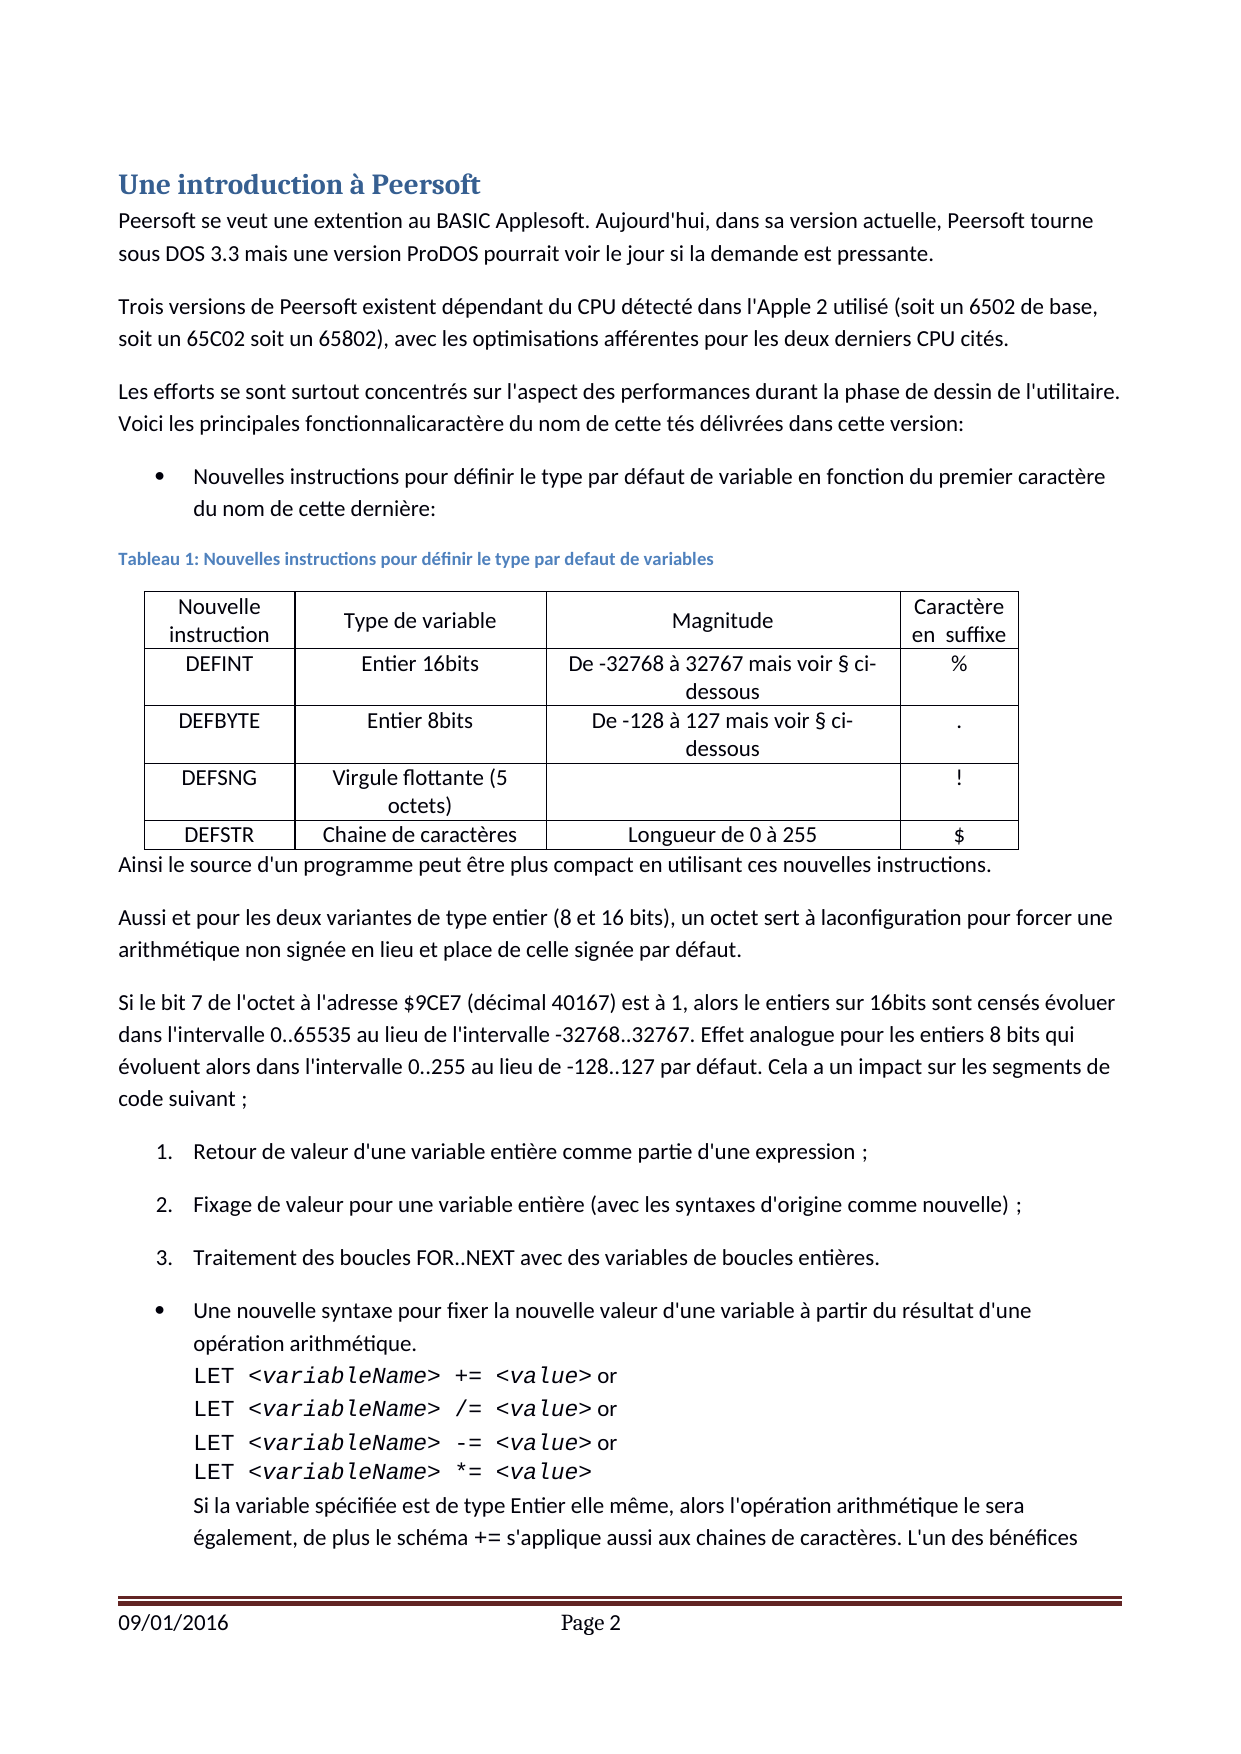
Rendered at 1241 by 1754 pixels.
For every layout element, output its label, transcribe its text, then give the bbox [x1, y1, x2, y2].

table_cell Entier 8bits [296, 706, 546, 762]
table_cell [547, 764, 900, 819]
text Tableau 1: Nouvelles instructions pour définir le type par defaut de variables [118, 547, 1122, 570]
table_cell . [901, 706, 1018, 762]
list Fixage de valeur pour une variable entière (avec les syntaxes d'origine comme nouvelle) ; [156, 1191, 1122, 1218]
subtitle Une introduction à Peersoft [118, 168, 1122, 202]
list Une nouvelle syntaxe pour fixer la nouvelle valeur d'une variable à partir du résultat d'une opération arithmétique. LET <variableName> += <value> or LET <variableName> /= <value> or LET <variableName> -= <value> or LET <variableName> *= <value> Si la variable spécifiée est de type Entier elle même, alors l'opération arithmétique le sera également, de plus le schéma += s'applique aussi aux chaines de caractères. L'un des bénéfices [156, 1297, 1122, 1552]
table_cell Virgule flottante (5 octets) [296, 764, 546, 819]
table_cell $ [901, 821, 1018, 849]
table_cell DEFBYTE [145, 706, 294, 762]
text Trois versions de Peersoft existent dépendant du CPU détecté dans l'Apple 2 utilisé (soit un 6502 de base, soit un 65C02 soit un 65802), avec les optimisations afférentes pour les deux derniers CPU cités. [118, 292, 1122, 352]
table_cell DEFSNG [145, 764, 294, 819]
table_cell ! [901, 764, 1018, 819]
table_header Magnitude [547, 592, 900, 648]
table_cell De -128 à 127 mais voir § ci-dessous [547, 706, 900, 762]
text Les efforts se sont surtout concentrés sur l'aspect des performances durant la phase de dessin de l'utilitaire. Voici les principales fonctionnalicaractère du nom de cette tés délivrées dans cette version: [118, 377, 1122, 437]
table_cell DEFINT [145, 649, 294, 705]
list Traitement des boucles FOR..NEXT avec des variables de boucles entières. [156, 1243, 1122, 1272]
text Aussi et pour les deux variantes de type entier (8 et 16 bits), un octet sert à laconfiguration pour forcer une arithmétique non signée en lieu et place de celle signée par défaut. [118, 903, 1122, 963]
list Nouvelles instructions pour définir le type par défaut de variable en fonction du premier caractère du nom de cette dernière: [156, 462, 1122, 522]
table_cell Chaine de caractères [296, 821, 546, 849]
list Retour de valeur d'une variable entière comme partie d'une expression ; [156, 1137, 1122, 1166]
text Si le bit 7 de l'octet à l'adresse $9CE7 (décimal 40167) est à 1, alors le entiers sur 16bits sont censés évoluer dans l'intervalle 0..65535 au lieu de l'intervalle -32768..32767. Effet analogue pour les entiers 8 bits qui évoluent alors dans l'intervalle 0..255 au lieu de -128..127 par défaut. Cela a un impact sur les segments de code suivant ; [118, 988, 1122, 1112]
table_header Nouvelle instruction [145, 592, 294, 648]
text Ainsi le source d'un programme peut être plus compact en utilisant ces nouvelles instructions. [118, 850, 1122, 878]
table_header Caractère en suffixe [901, 592, 1018, 648]
text Peersoft se veut une extention au BASIC Applesoft. Aujourd'hui, dans sa version actuelle, Peersoft tourne sous DOS 3.3 mais une version ProDOS pourrait voir le jour si la demande est pressante. [118, 207, 1122, 267]
table_cell De -32768 à 32767 mais voir § ci-dessous [547, 649, 900, 705]
table_cell Entier 16bits [296, 649, 546, 705]
table_cell Longueur de 0 à 255 [547, 821, 900, 849]
table_cell DEFSTR [145, 821, 294, 849]
table_cell % [901, 649, 1018, 705]
table_header Type de variable [296, 592, 546, 648]
